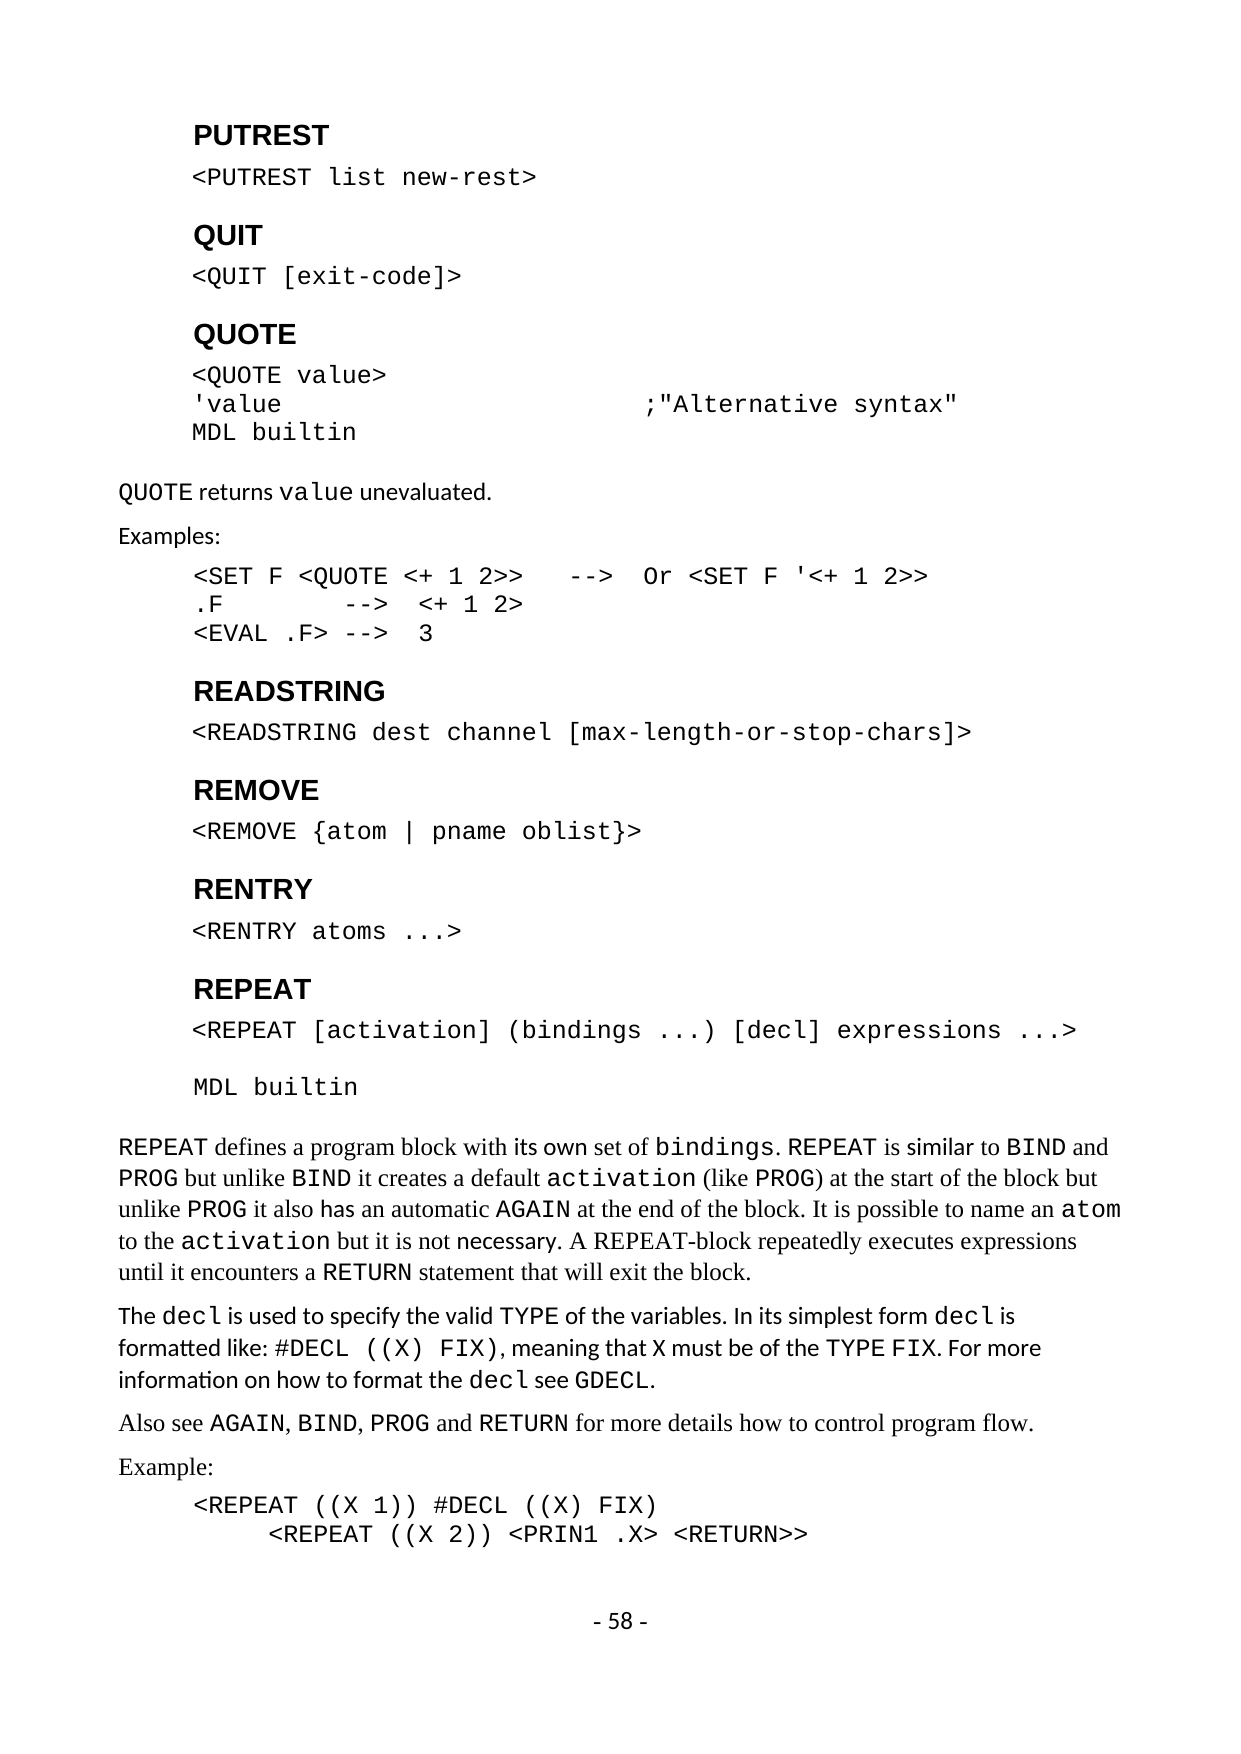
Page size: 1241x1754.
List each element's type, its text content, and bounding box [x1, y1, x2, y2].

text <QUOTE value> 'value ;"Alternative syntax" [192, 363, 1122, 419]
text The decl is used to specify the valid TYPE of the variables. In its simplest form decl is formatted like: #DECL ((X) FIX), meaning that X must be of the TYPE FIX. For more information on how to format the decl see GDECL. [118, 1301, 1122, 1396]
text <REPEAT ((X 1)) #DECL ((X) FIX) <REPEAT ((X 2)) <PRIN1 .X> <RETURN>> [118, 1493, 1122, 1549]
subtitle QUIT [118, 217, 1122, 251]
text <READSTRING dest channel [max-length-or-stop-chars]> [192, 719, 1122, 748]
text MDL builtin [118, 1074, 1122, 1103]
subtitle READSTRING [118, 673, 1122, 707]
subtitle RENTRY [118, 872, 1122, 906]
subtitle REMOVE [118, 773, 1122, 806]
subtitle QUOTE [118, 317, 1122, 350]
text REPEAT defines a program block with its own set of bindings. REPEAT is similar to BIND and PROG but unlike BIND it creates a default activation (like PROG) at the start of the block but unlike PROG it also has an automatic AGAIN at the end of the block. It is possible to name an atom to the activation but it is not necessary. A REPEAT-block repeatedly executes expressions until it encounters a RETURN statement that will exit the block. [118, 1131, 1122, 1288]
text <PUTREST list new-rest> [192, 164, 1122, 192]
text Also see AGAIN, BIND, PROG and RETURN for more details how to control program flow. [118, 1408, 1122, 1439]
text <QUIT [exit-code]> [192, 263, 1122, 292]
text QUOTE returns value unevaluated. [118, 476, 1122, 508]
text <RENTRY atoms ...> [192, 918, 1122, 947]
text <SET F <QUOTE <+ 1 2>> --> Or <SET F '<+ 1 2>> .F --> <+ 1 2> <EVAL .F> --> 3 [118, 563, 1122, 648]
text <REPEAT [activation] (bindings ...) [decl] expressions ...> [192, 1018, 1122, 1046]
subtitle PUTREST [118, 118, 1122, 152]
text Examples: [118, 521, 1122, 551]
text MDL builtin [192, 419, 1122, 448]
subtitle REPEAT [118, 972, 1122, 1005]
text Example: [118, 1452, 1122, 1480]
text <REMOVE {atom | pname oblist}> [192, 819, 1122, 847]
